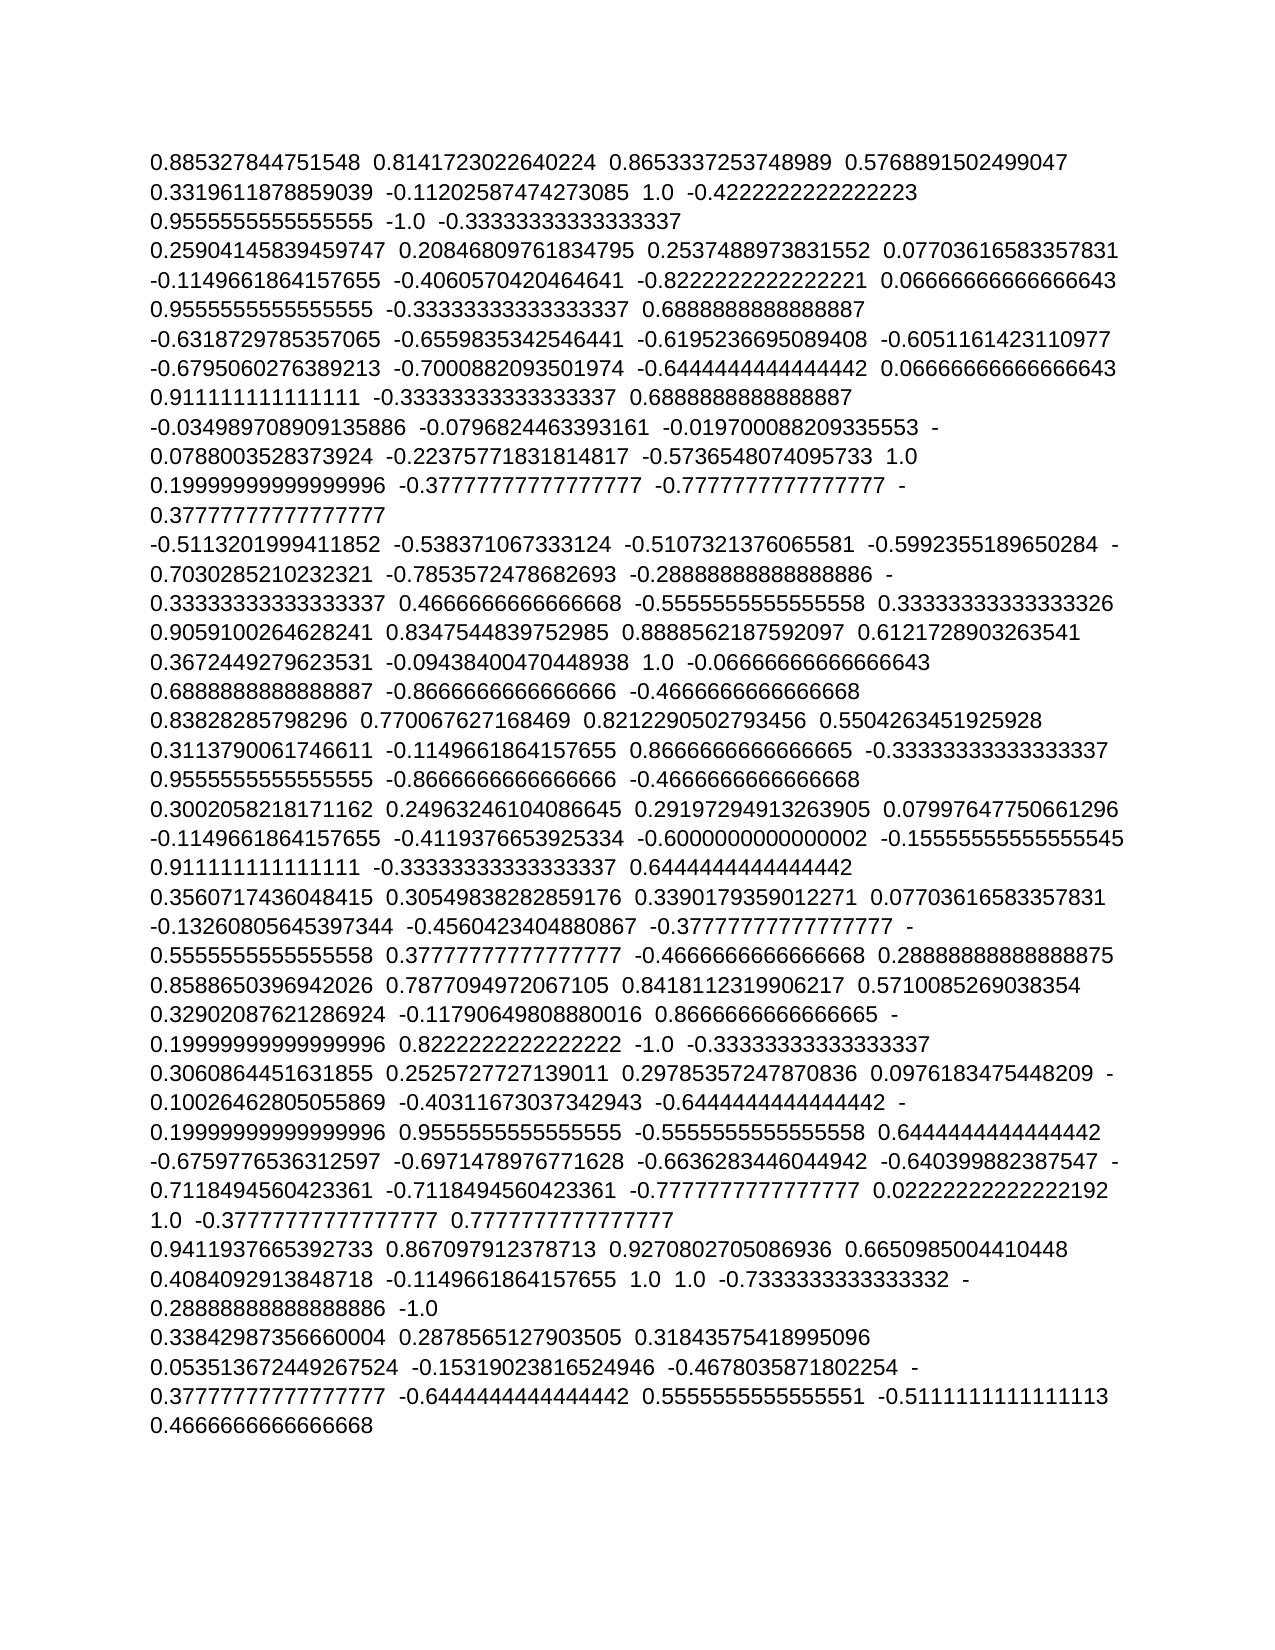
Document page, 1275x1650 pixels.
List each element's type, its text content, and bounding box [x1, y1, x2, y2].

text 0.3060864451631855 0.2525727727139011 0.29785357247870836 0.0976183475448209 -0.10026462805055869 -0.40311673037342943 -0.6444444444444442 -0.19999999999999996 0.9555555555555555 -0.5555555555555558 0.6444444444444442 [150, 1061, 1125, 1145]
text 0.9411937665392733 0.867097912378713 0.9270802705086936 0.6650985004410448 0.4084092913848718 -0.1149661864157655 1.0 1.0 -0.7333333333333332 -0.28888888888888886 -1.0 [150, 1237, 1125, 1321]
text 0.3002058218171162 0.24963246104086645 0.29197294913263905 0.07997647750661296 -0.1149661864157655 -0.4119376653925334 -0.6000000000000002 -0.15555555555555545 0.911111111111111 -0.33333333333333337 0.6444444444444442 [150, 796, 1125, 881]
text 0.83828285798296 0.770067627168469 0.8212290502793456 0.5504263451925928 0.3113790061746611 -0.1149661864157655 0.8666666666666665 -0.33333333333333337 0.9555555555555555 -0.8666666666666666 -0.4666666666666668 [150, 708, 1125, 792]
text 0.33842987356660004 0.2878565127903505 0.31843575418995096 0.053513672449267524 -0.15319023816524946 -0.4678035871802254 -0.37777777777777777 -0.6444444444444442 0.5555555555555551 -0.5111111111111113 0.4666666666666668 [150, 1325, 1125, 1439]
text 0.9059100264628241 0.8347544839752985 0.8888562187592097 0.6121728903263541 0.3672449279623531 -0.09438400470448938 1.0 -0.06666666666666643 0.6888888888888887 -0.8666666666666666 -0.4666666666666668 [150, 620, 1125, 704]
text -0.6318729785357065 -0.6559835342546441 -0.6195236695089408 -0.6051161423110977 -0.6795060276389213 -0.7000882093501974 -0.6444444444444442 0.06666666666666643 0.911111111111111 -0.33333333333333337 0.6888888888888887 [150, 326, 1125, 411]
text -0.034989708909135886 -0.0796824463393161 -0.019700088209335553 -0.0788003528373924 -0.22375771831814817 -0.5736548074095733 1.0 0.19999999999999996 -0.37777777777777777 -0.7777777777777777 -0.37777777777777777 [150, 414, 1125, 528]
text 0.8588650396942026 0.7877094972067105 0.8418112319906217 0.5710085269038354 0.32902087621286924 -0.11790649808880016 0.8666666666666665 -0.19999999999999996 0.8222222222222222 -1.0 -0.33333333333333337 [150, 972, 1125, 1057]
text 0.25904145839459747 0.20846809761834795 0.2537488973831552 0.07703616583357831 -0.1149661864157655 -0.4060570420464641 -0.8222222222222221 0.06666666666666643 0.9555555555555555 -0.33333333333333337 0.6888888888888887 [150, 238, 1125, 322]
text 0.3560717436048415 0.30549838282859176 0.3390179359012271 0.07703616583357831 -0.13260805645397344 -0.4560423404880867 -0.37777777777777777 -0.5555555555555558 0.37777777777777777 -0.4666666666666668 0.28888888888888875 [150, 884, 1125, 969]
text -0.5113201999411852 -0.538371067333124 -0.5107321376065581 -0.5992355189650284 -0.7030285210232321 -0.7853572478682693 -0.28888888888888886 -0.33333333333333337 0.4666666666666668 -0.5555555555555558 0.33333333333333326 [150, 532, 1125, 616]
text 0.885327844751548 0.8141723022640224 0.8653337253748989 0.5768891502499047 0.3319611878859039 -0.11202587474273085 1.0 -0.4222222222222223 0.9555555555555555 -1.0 -0.33333333333333337 [150, 150, 1125, 234]
text -0.6759776536312597 -0.6971478976771628 -0.6636283446044942 -0.640399882387547 -0.7118494560423361 -0.7118494560423361 -0.7777777777777777 0.02222222222222192 1.0 -0.37777777777777777 0.7777777777777777 [150, 1149, 1125, 1233]
